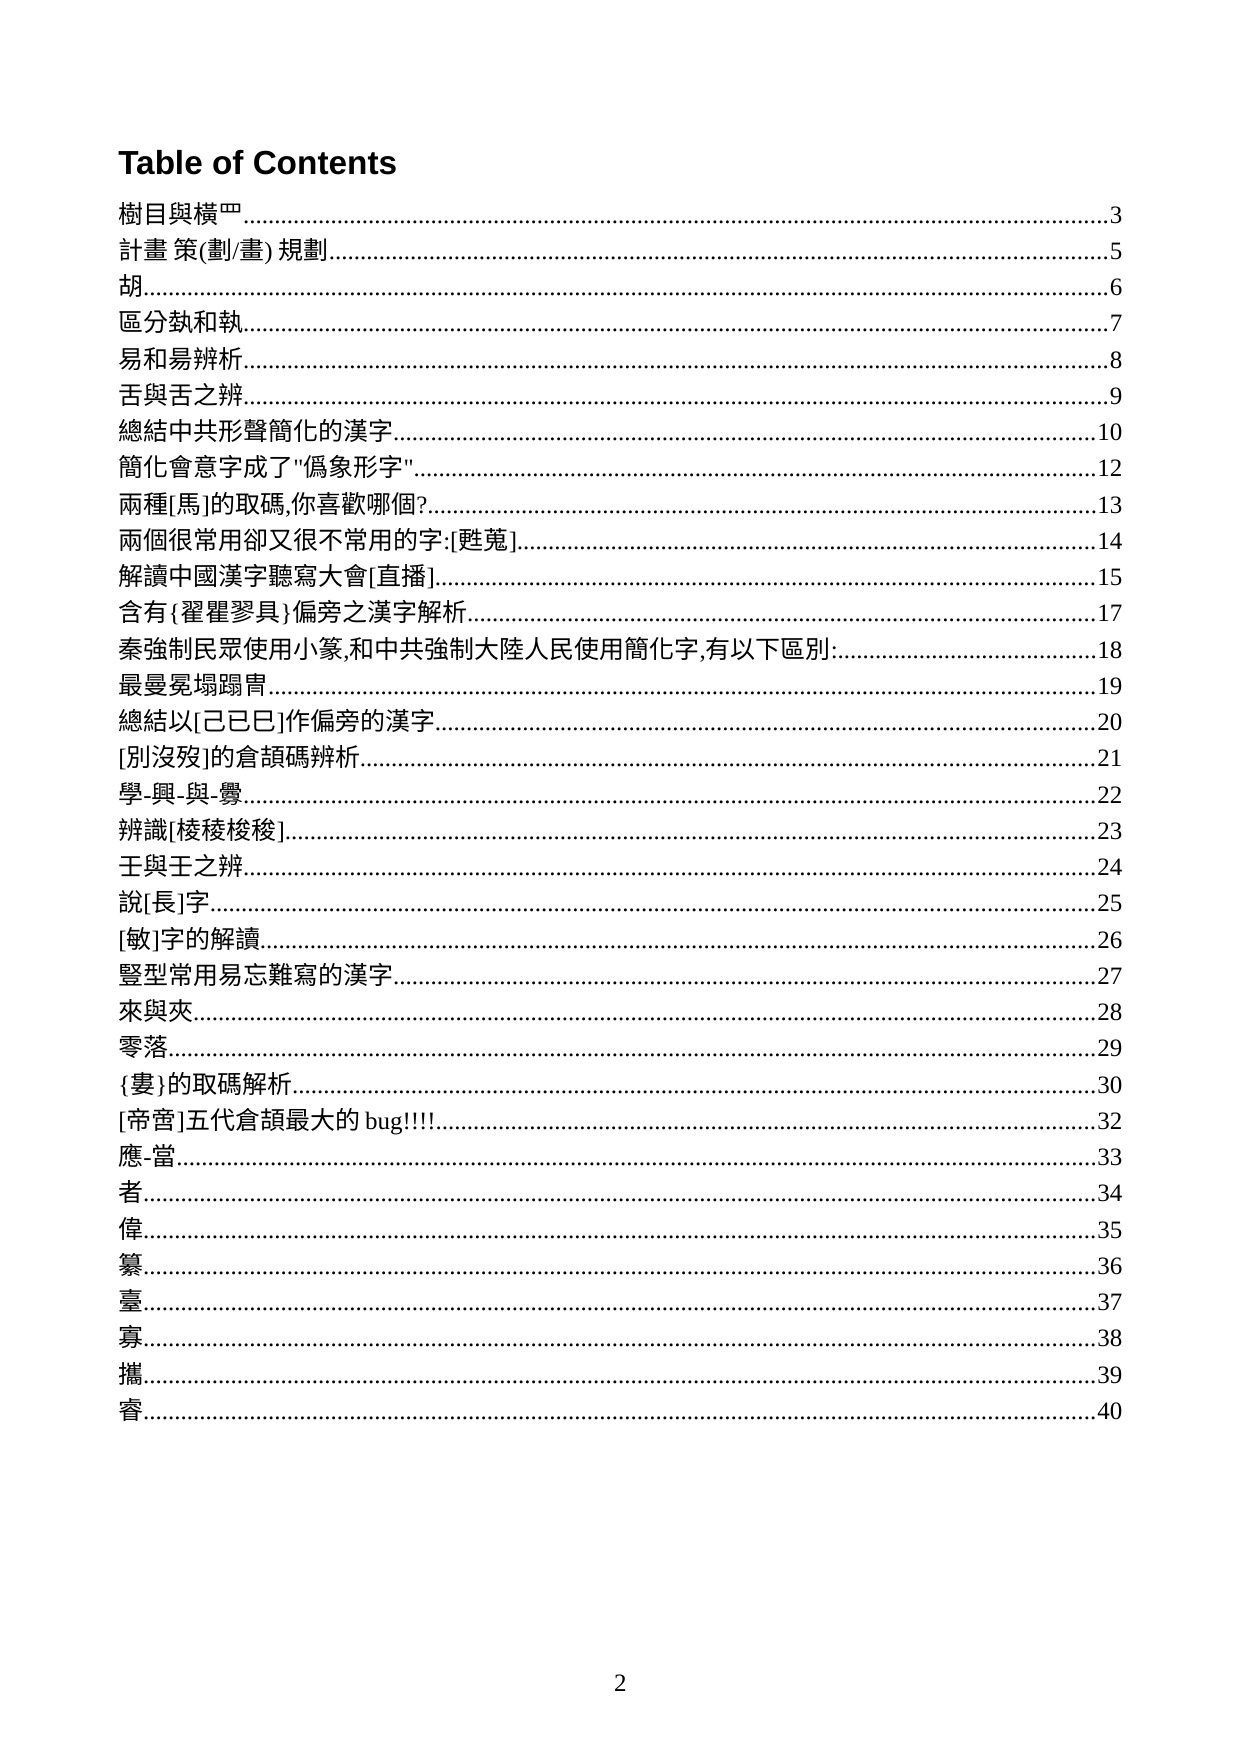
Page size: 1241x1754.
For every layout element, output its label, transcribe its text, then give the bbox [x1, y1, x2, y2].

text [別沒歿]的倉頡碼辨析 21 [118, 738, 1122, 774]
text 兩種[馬]的取碼,你喜歡哪個? 13 [118, 484, 1122, 520]
text 偉 35 [118, 1209, 1122, 1245]
text 寡 38 [118, 1318, 1122, 1354]
text 解讀中國漢字聽寫大會[直播] 15 [118, 557, 1122, 593]
text 壬與壬之辨 24 [118, 847, 1122, 883]
text 辨識[棱稜梭稄] 23 [118, 810, 1122, 847]
text [敏]字的解讀 26 [118, 919, 1122, 955]
text 總結以[己已巳]作偏旁的漢字 20 [118, 702, 1122, 738]
text 樹目與橫罒 3 [118, 194, 1122, 230]
text 易和昜辨析 8 [118, 339, 1122, 375]
text 總結中共形聲簡化的漢字 10 [118, 412, 1122, 448]
text 區分埶和執 7 [118, 303, 1122, 339]
text 臺 37 [118, 1282, 1122, 1318]
subtitle Table of Contents [118, 143, 1122, 182]
text 兩個很常用卻又很不常用的字:[甦蒐] 14 [118, 520, 1122, 557]
text 學-興-與-釁 22 [118, 774, 1122, 810]
text 最曼冕塌蹋冑 19 [118, 665, 1122, 702]
text 含有{翟瞿翏具}偏旁之漢字解析 17 [118, 593, 1122, 629]
text 來與夾 28 [118, 992, 1122, 1028]
text 睿 40 [118, 1390, 1122, 1427]
text {婁}的取碼解析 30 [118, 1064, 1122, 1100]
text 豎型常用易忘難寫的漢字 27 [118, 955, 1122, 992]
text 胡 6 [118, 267, 1122, 303]
text 攜 39 [118, 1354, 1122, 1390]
text [帝啻]五代倉頡最大的bug!!!! 32 [118, 1100, 1122, 1137]
text 應-當 33 [118, 1137, 1122, 1173]
text 秦強制民眾使用小篆,和中共強制大陸人民使用簡化字,有以下區別: 18 [118, 629, 1122, 665]
text 說[長]字 25 [118, 883, 1122, 919]
text 纂 36 [118, 1245, 1122, 1282]
text 簡化會意字成了"僞象形字" 12 [118, 448, 1122, 484]
text 者 34 [118, 1173, 1122, 1209]
text 零落 29 [118, 1028, 1122, 1064]
text 舌與舌之辨 9 [118, 375, 1122, 412]
text 計畫 策(劃/畫) 規劃 5 [118, 230, 1122, 267]
